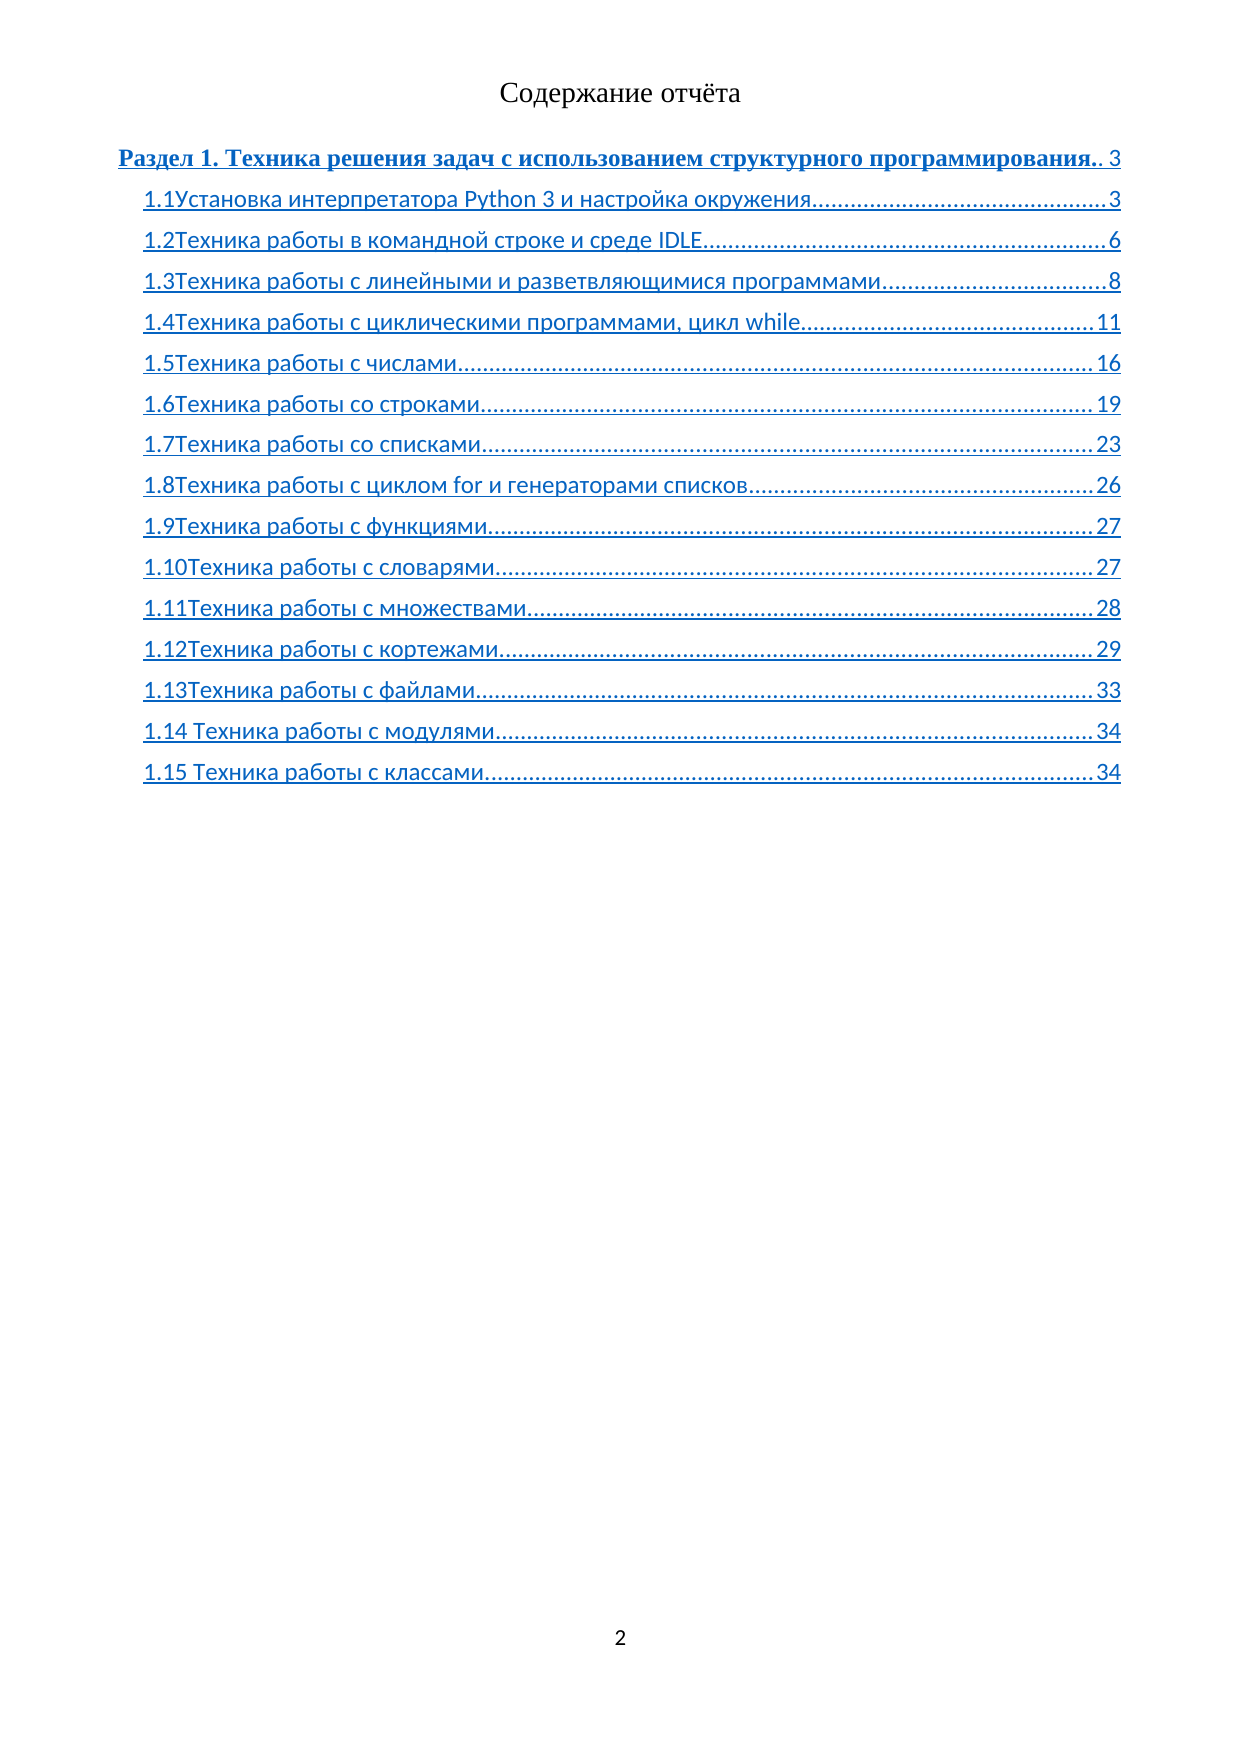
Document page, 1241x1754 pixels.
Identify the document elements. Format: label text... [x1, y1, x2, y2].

text Содержание отчёта [118, 75, 1122, 108]
text 1.6 Техника работы со строками 19 [143, 388, 1122, 418]
text 1.15 Техника работы с классами. 34 [143, 756, 1122, 787]
text 1.3 Техника работы с линейными и разветвляющимися программами 8 [143, 265, 1122, 295]
text 1.14 Техника работы с модулями 34 [143, 715, 1122, 746]
text 1.1 Установка интерпретатора Python 3 и настройка окружения 3 [143, 183, 1122, 213]
text 1.10 Техника работы с словарями. 27 [143, 551, 1122, 582]
text Раздел 1. Техника решения задач с использованием структурного программирования. 3 [118, 142, 1122, 173]
text 1.12 Техника работы с кортежами. 29 [143, 633, 1122, 664]
text 1.5 Техника работы с числами 16 [143, 347, 1122, 377]
text 1.9 Техника работы с функциями. 27 [143, 511, 1122, 541]
text 1.2 Техника работы в командной строке и среде IDLE 6 [143, 224, 1122, 254]
text 1.13 Техника работы с файлами. 33 [143, 674, 1122, 705]
text 1.8 Техника работы с циклом for и генераторами списков 26 [143, 469, 1122, 500]
text 1.7 Техника работы со списками 23 [143, 429, 1122, 459]
text 1.4 Техника работы с циклическими программами, цикл while 11 [143, 306, 1122, 336]
text 1.11 Техника работы с множествами. 28 [143, 592, 1122, 623]
